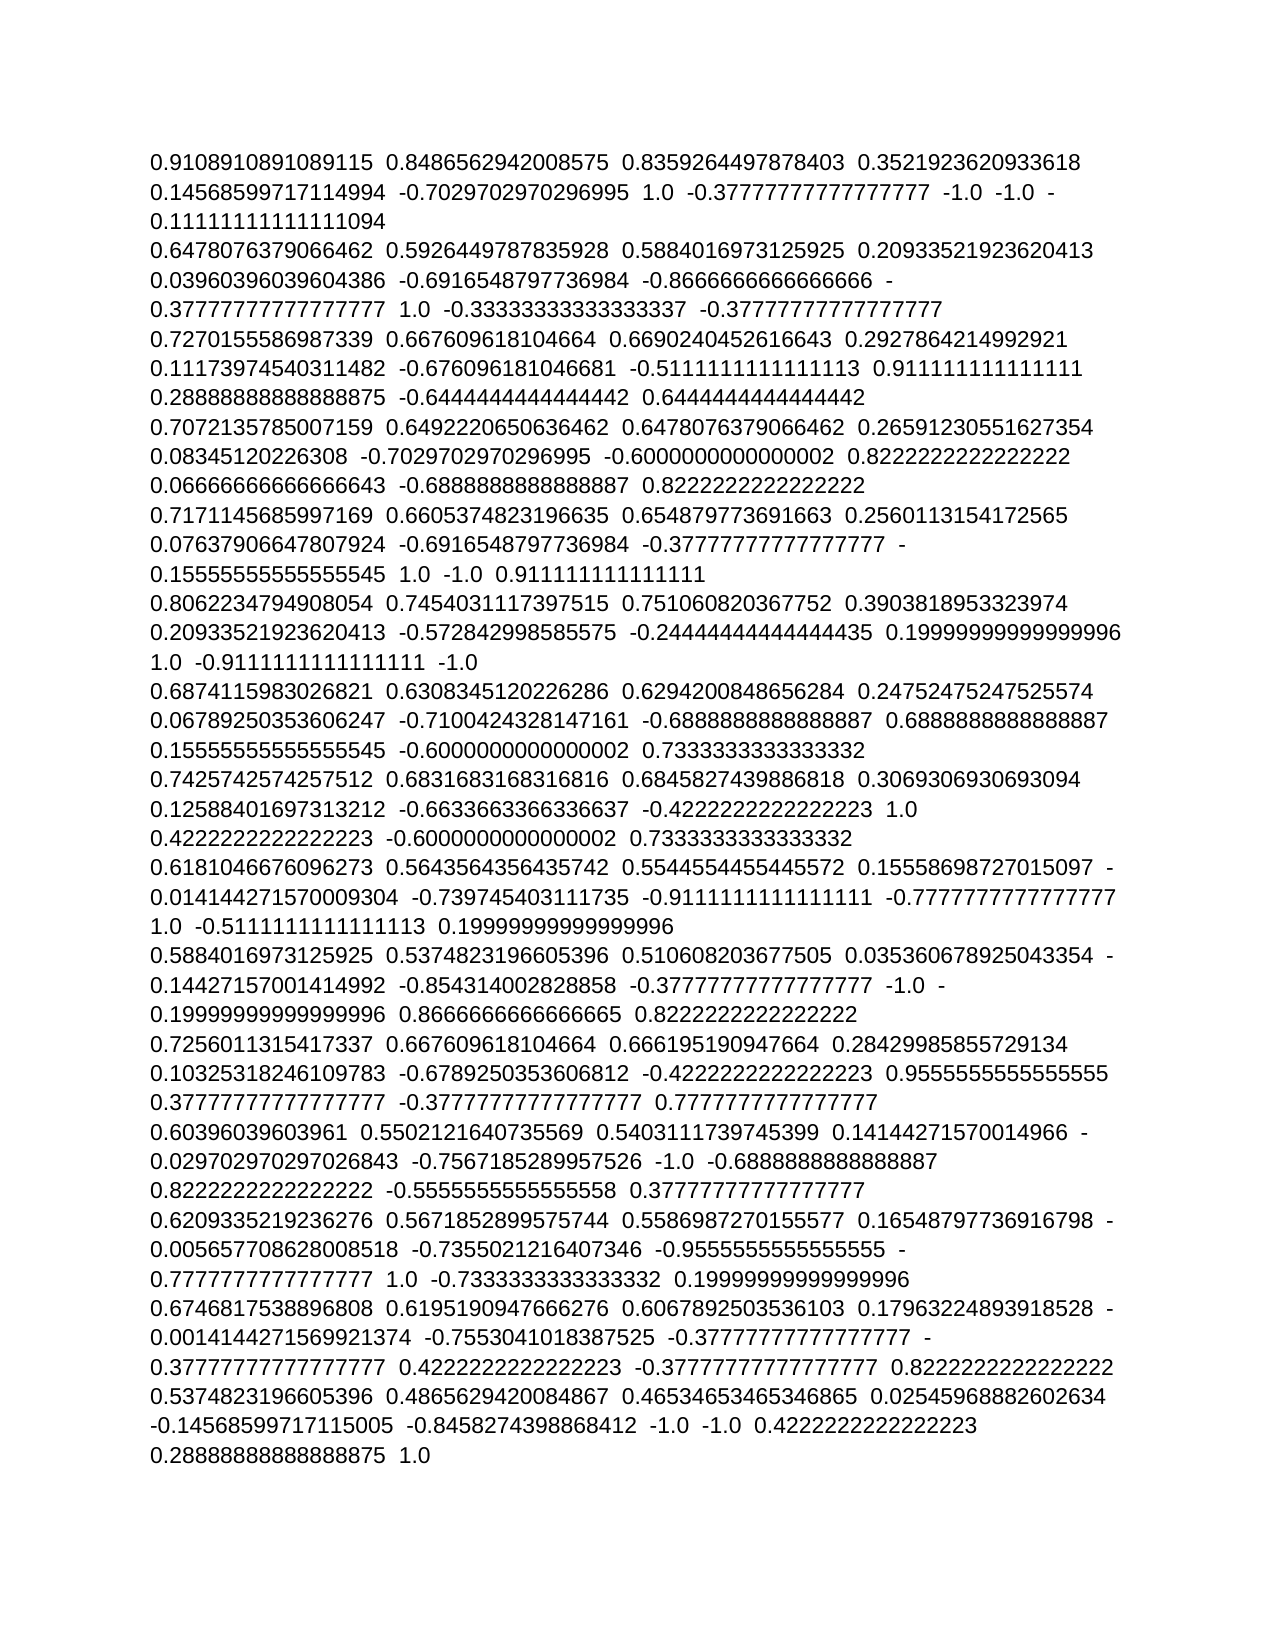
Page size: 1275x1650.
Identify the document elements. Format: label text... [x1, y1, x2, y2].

text 0.5884016973125925 0.5374823196605396 0.510608203677505 0.035360678925043354 -0.14427157001414992 -0.854314002828858 -0.37777777777777777 -1.0 -0.19999999999999996 0.8666666666666665 0.8222222222222222 [150, 943, 1125, 1027]
text 0.7256011315417337 0.667609618104664 0.666195190947664 0.28429985855729134 0.10325318246109783 -0.6789250353606812 -0.4222222222222223 0.9555555555555555 0.37777777777777777 -0.37777777777777777 0.7777777777777777 [150, 1031, 1125, 1116]
text 0.7072135785007159 0.6492220650636462 0.6478076379066462 0.26591230551627354 0.08345120226308 -0.7029702970296995 -0.6000000000000002 0.8222222222222222 0.06666666666666643 -0.6888888888888887 0.8222222222222222 [150, 414, 1125, 499]
text 0.7171145685997169 0.6605374823196635 0.654879773691663 0.2560113154172565 0.07637906647807924 -0.6916548797736984 -0.37777777777777777 -0.15555555555555545 1.0 -1.0 0.911111111111111 [150, 502, 1125, 587]
text 0.8062234794908054 0.7454031117397515 0.751060820367752 0.3903818953323974 0.20933521923620413 -0.572842998585575 -0.24444444444444435 0.19999999999999996 1.0 -0.9111111111111111 -1.0 [150, 591, 1125, 675]
text 0.5374823196605396 0.4865629420084867 0.46534653465346865 0.02545968882602634 -0.14568599717115005 -0.8458274398868412 -1.0 -1.0 0.4222222222222223 0.28888888888888875 1.0 [150, 1384, 1125, 1468]
text 0.6746817538896808 0.6195190947666276 0.6067892503536103 0.17963224893918528 -0.0014144271569921374 -0.7553041018387525 -0.37777777777777777 -0.37777777777777777 0.4222222222222223 -0.37777777777777777 0.8222222222222222 [150, 1296, 1125, 1380]
text 0.6874115983026821 0.6308345120226286 0.6294200848656284 0.24752475247525574 0.06789250353606247 -0.7100424328147161 -0.6888888888888887 0.6888888888888887 0.15555555555555545 -0.6000000000000002 0.7333333333333332 [150, 679, 1125, 763]
text 0.9108910891089115 0.8486562942008575 0.8359264497878403 0.3521923620933618 0.14568599717114994 -0.7029702970296995 1.0 -0.37777777777777777 -1.0 -1.0 -0.11111111111111094 [150, 150, 1125, 234]
text 0.60396039603961 0.5502121640735569 0.5403111739745399 0.14144271570014966 -0.029702970297026843 -0.7567185289957526 -1.0 -0.6888888888888887 0.8222222222222222 -0.5555555555555558 0.37777777777777777 [150, 1119, 1125, 1204]
text 0.7270155586987339 0.667609618104664 0.6690240452616643 0.2927864214992921 0.11173974540311482 -0.676096181046681 -0.5111111111111113 0.911111111111111 0.28888888888888875 -0.6444444444444442 0.6444444444444442 [150, 326, 1125, 411]
text 0.7425742574257512 0.6831683168316816 0.6845827439886818 0.3069306930693094 0.12588401697313212 -0.6633663366336637 -0.4222222222222223 1.0 0.4222222222222223 -0.6000000000000002 0.7333333333333332 [150, 767, 1125, 851]
text 0.6478076379066462 0.5926449787835928 0.5884016973125925 0.20933521923620413 0.03960396039604386 -0.6916548797736984 -0.8666666666666666 -0.37777777777777777 1.0 -0.33333333333333337 -0.37777777777777777 [150, 238, 1125, 322]
text 0.6209335219236276 0.5671852899575744 0.5586987270155577 0.16548797736916798 -0.005657708628008518 -0.7355021216407346 -0.9555555555555555 -0.7777777777777777 1.0 -0.7333333333333332 0.19999999999999996 [150, 1207, 1125, 1292]
text 0.6181046676096273 0.5643564356435742 0.5544554455445572 0.15558698727015097 -0.014144271570009304 -0.739745403111735 -0.9111111111111111 -0.7777777777777777 1.0 -0.5111111111111113 0.19999999999999996 [150, 855, 1125, 939]
